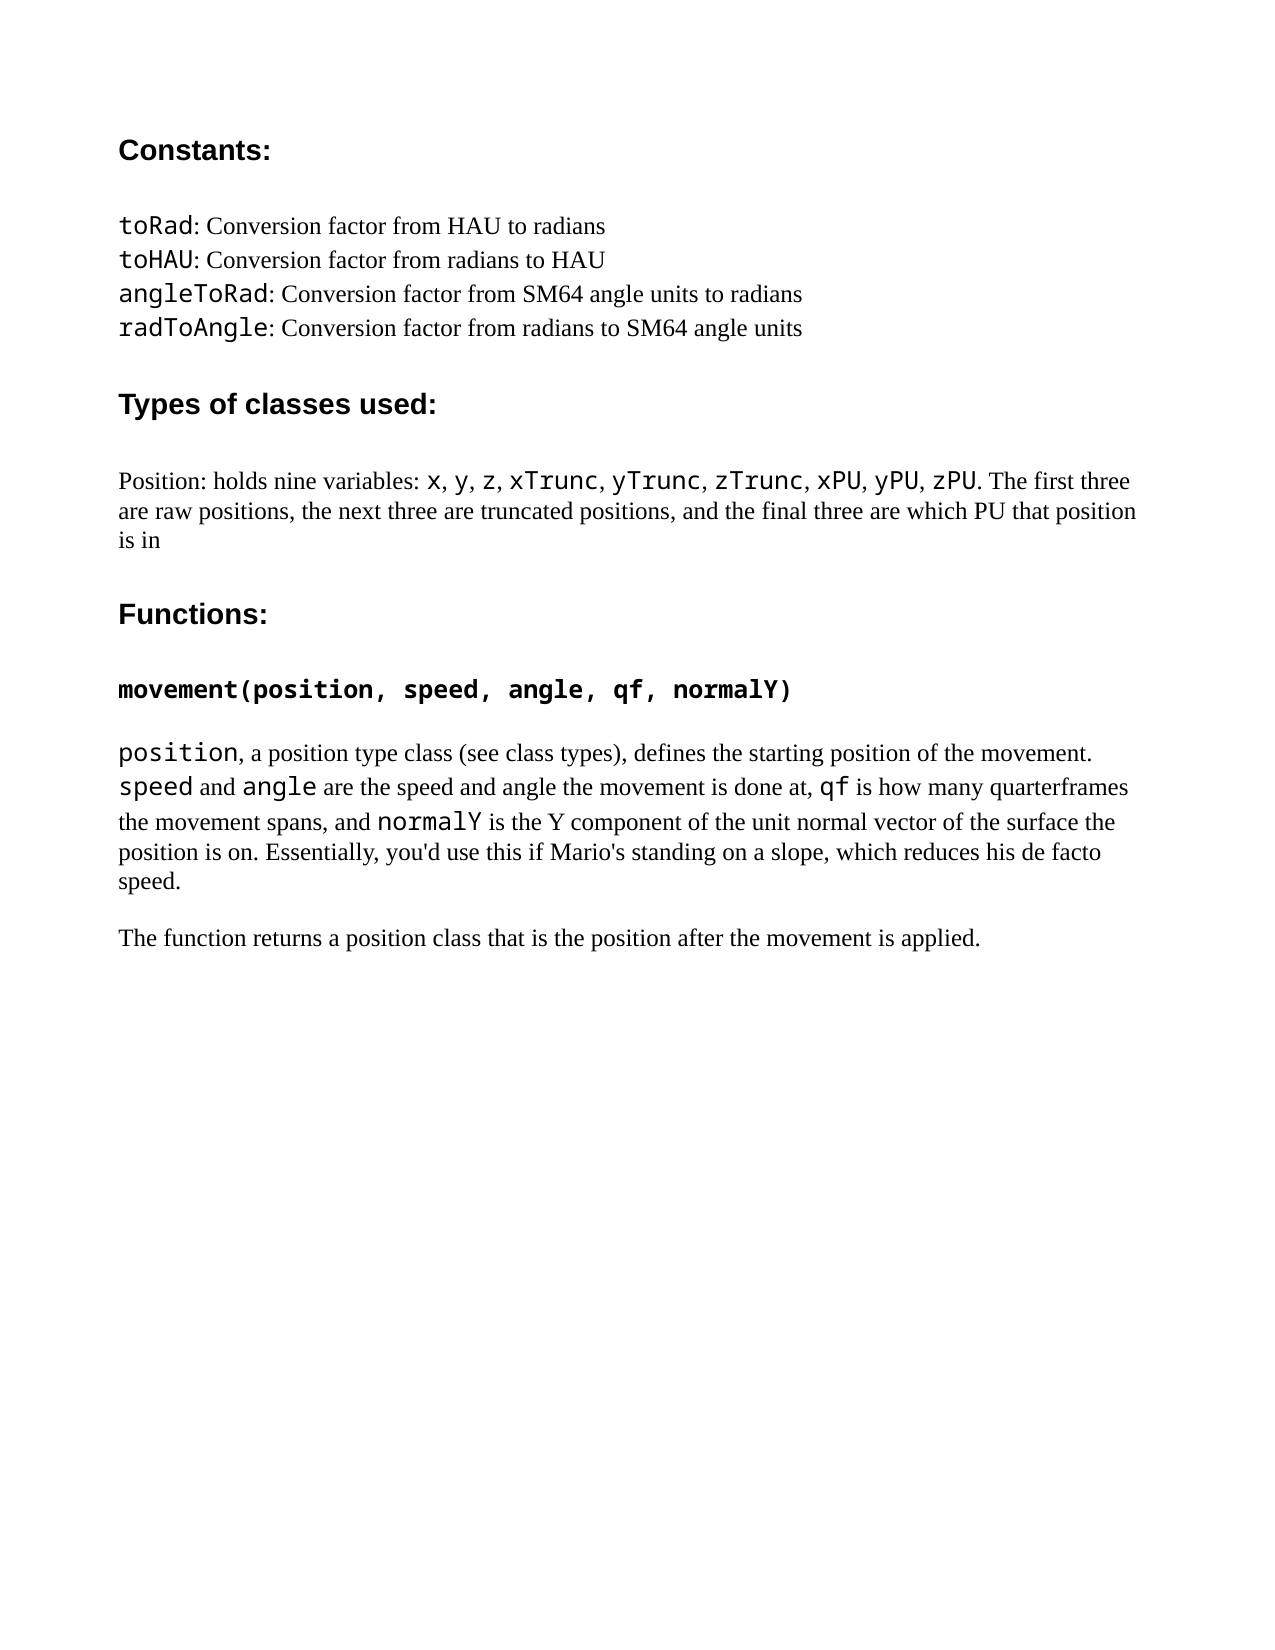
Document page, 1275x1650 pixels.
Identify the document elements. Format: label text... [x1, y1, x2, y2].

subtitle Functions: [118, 597, 1157, 631]
text position, a position type class (see class types), defines the starting position of the movement. speed and angle are the speed and angle the movement is done at, qf is how many quarterframes the movement spans, and normalY is the Y component of the unit normal vector of the surface the position is on. Essentially, you'd use this if Mario's standing on a slope, which reduces his de facto speed. [118, 735, 1157, 895]
text The function returns a position class that is the position after the movement is applied. [118, 923, 1157, 952]
subtitle Types of classes used: [118, 387, 1157, 421]
text Position: holds nine variables: x, y, z, xTrunc, yTrunc, zTrunc, xPU, yPU, zPU. The first three are raw positions, the next three are truncated positions, and the final three are which PU that position is in [118, 462, 1157, 554]
text angleToRad: Conversion factor from SM64 angle units to radians [118, 276, 1157, 310]
text movement(position, speed, angle, qf, normalY) [118, 672, 1157, 706]
subtitle Constants: [118, 133, 1157, 166]
text toHAU: Conversion factor from radians to HAU [118, 242, 1157, 276]
text radToAngle: Conversion factor from radians to SM64 angle units [118, 310, 1157, 344]
text toRad: Conversion factor from HAU to radians [118, 208, 1157, 242]
